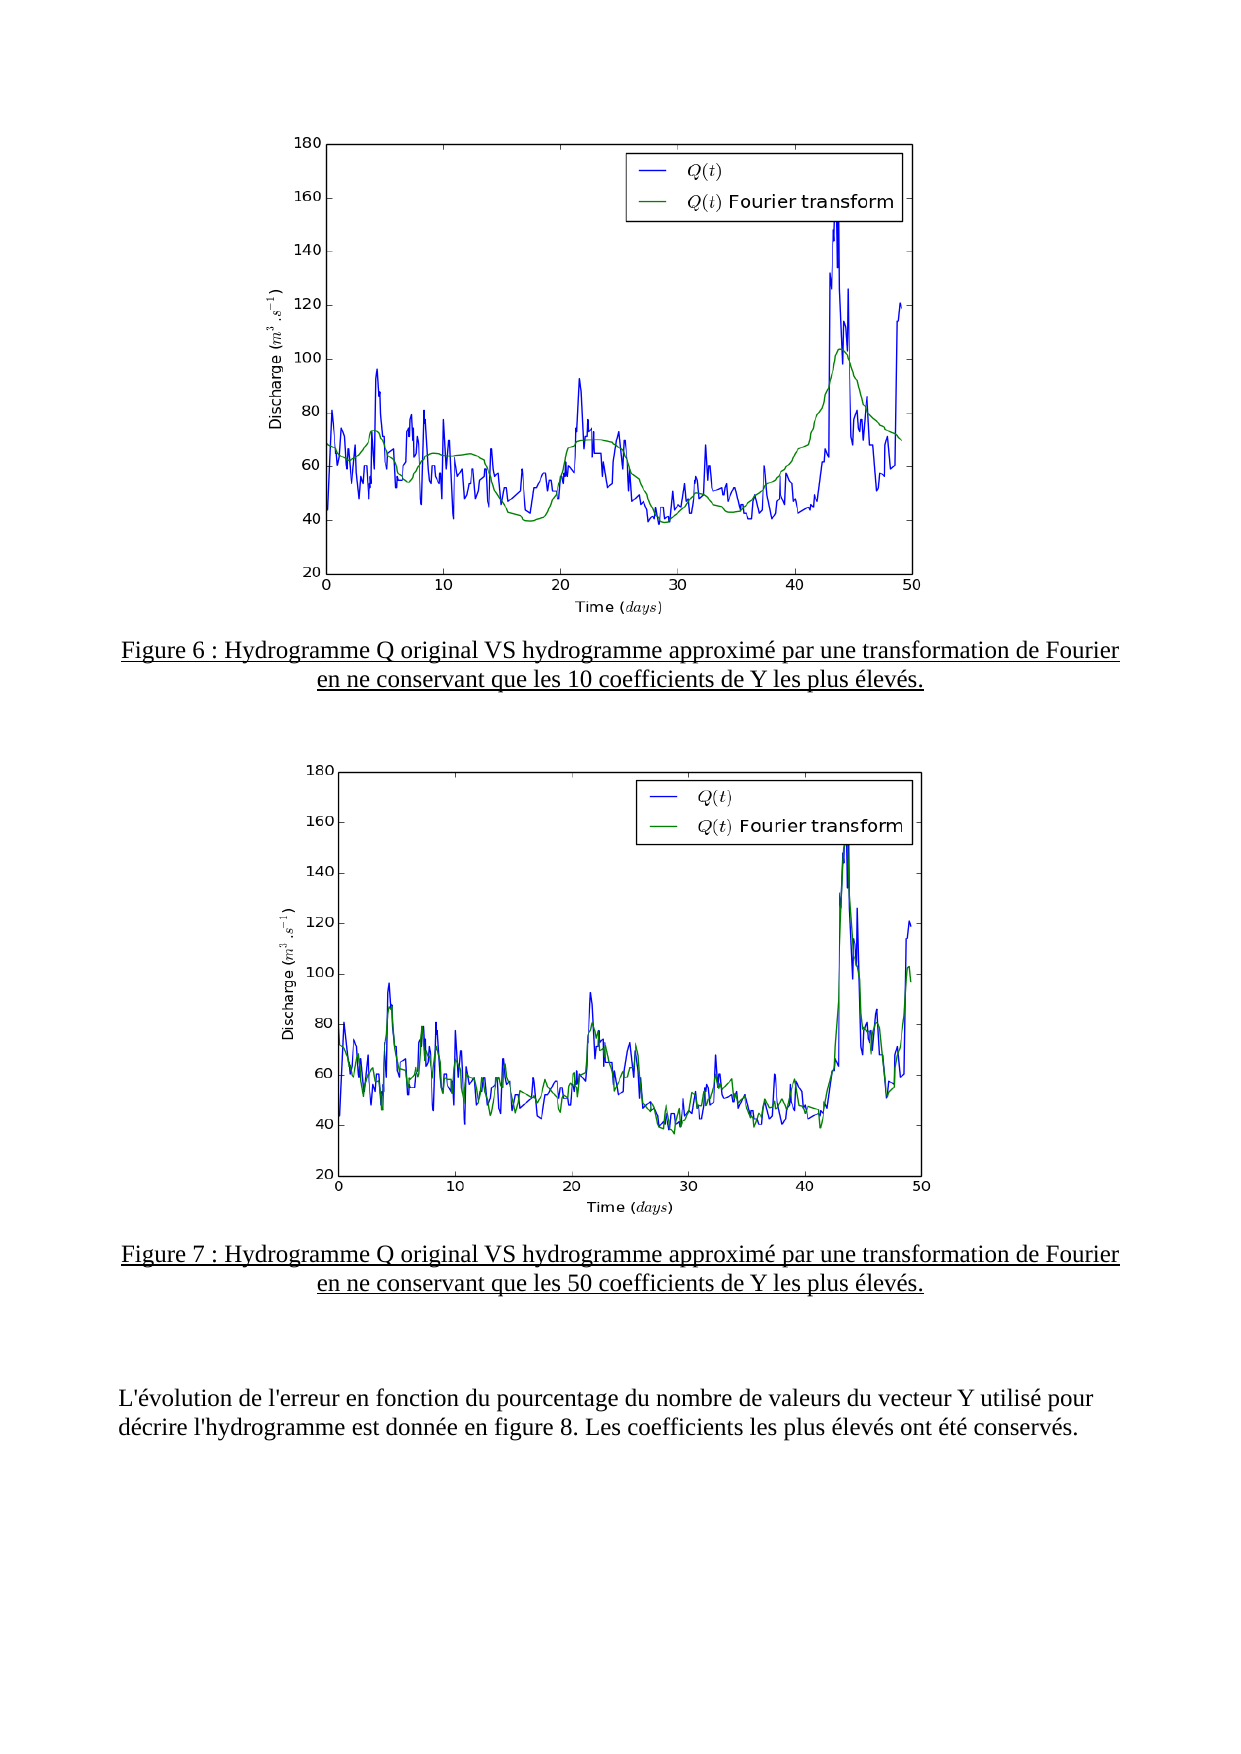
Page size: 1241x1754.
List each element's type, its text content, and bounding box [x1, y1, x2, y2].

picture [231, 90, 987, 627]
text Figure 6 : Hydrogramme Q original VS hydrogramme approximé par une transformation de Fourier en ne conservant que les 10 coefficients de Y les plus élevés. [118, 636, 1122, 693]
text Figure 7 : Hydrogramme Q original VS hydrogramme approximé par une transformation de Fourier en ne conservant que les 50 coefficients de Y les plus élevés. [118, 1239, 1122, 1297]
picture [244, 721, 996, 1226]
text L'évolution de l'erreur en fonction du pourcentage du nombre de valeurs du vecteur Y utilisé pour décrire l'hydrogramme est donnée en figure 8. Les coefficients les plus élevés ont été conservés. [118, 1383, 1122, 1441]
